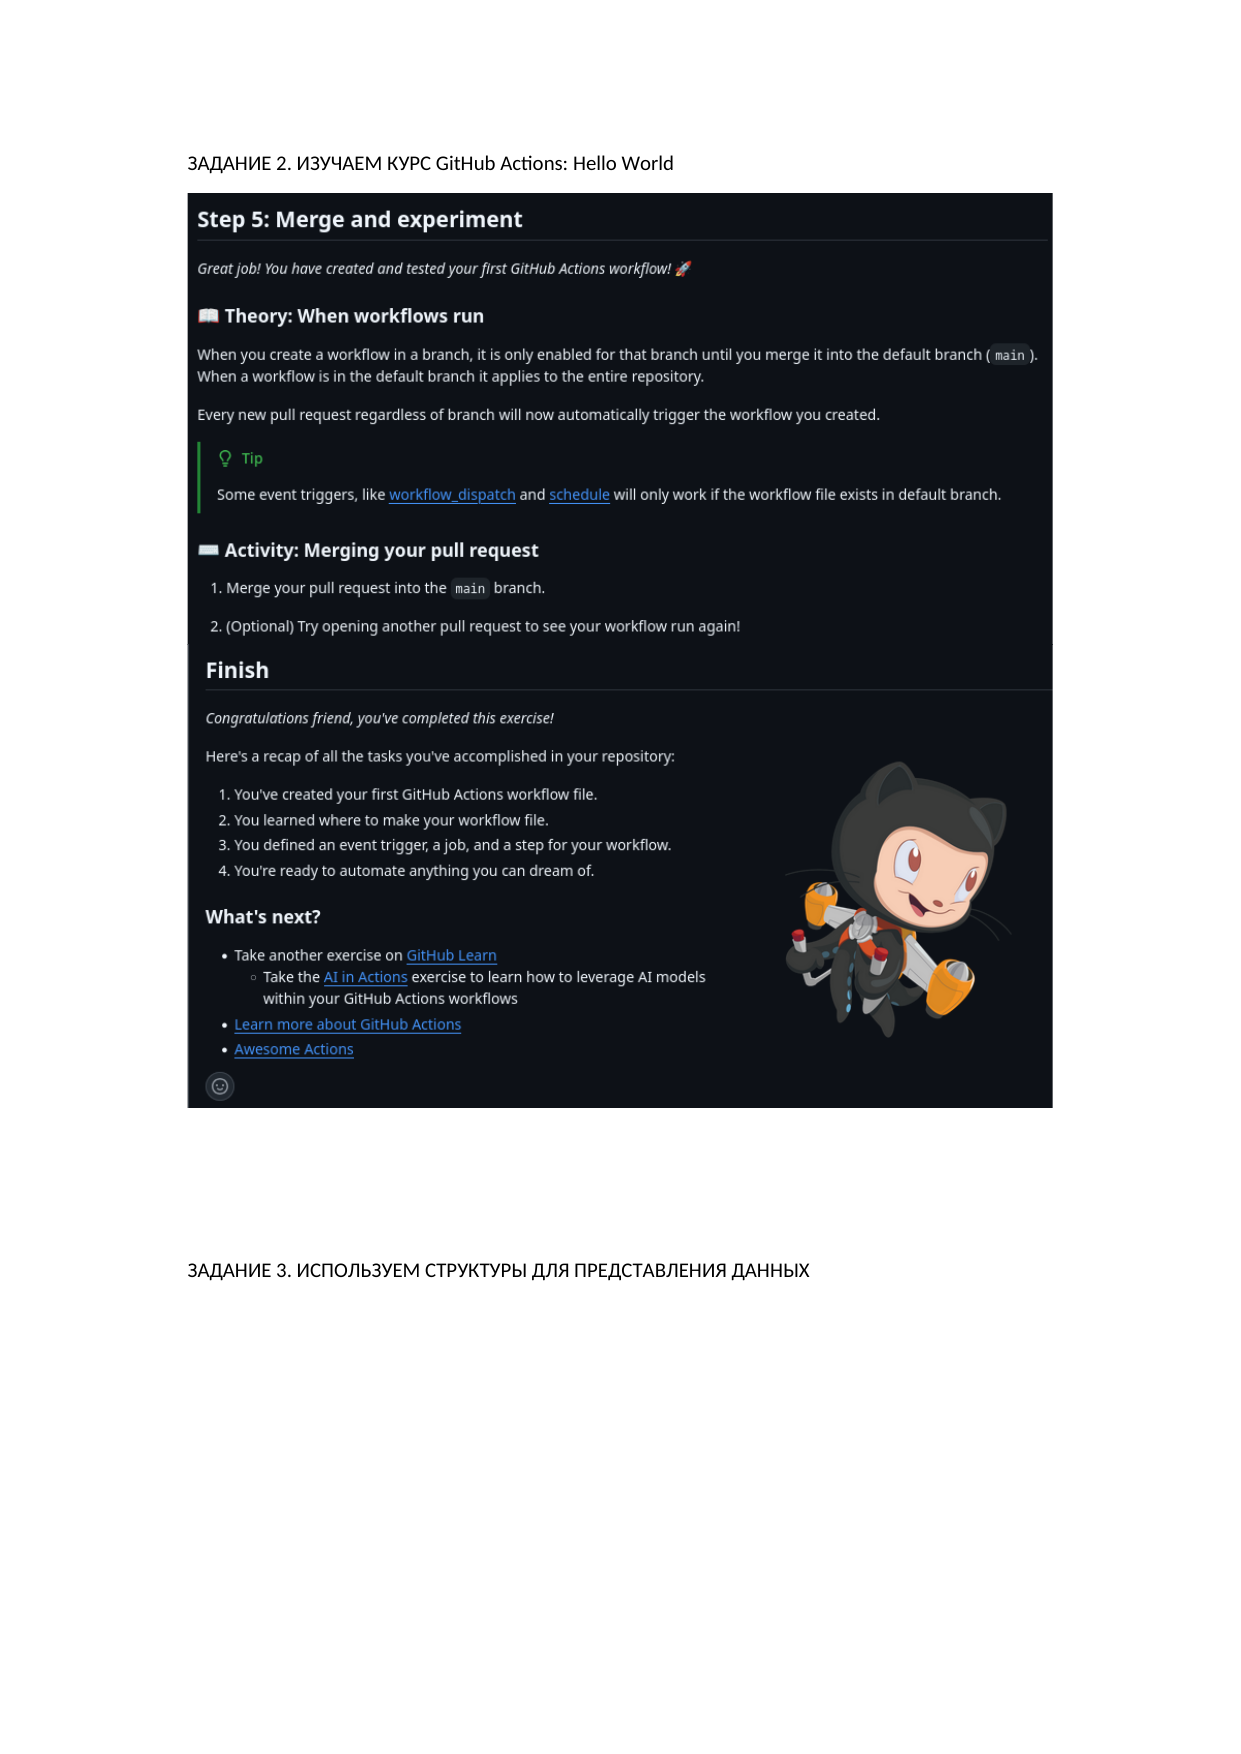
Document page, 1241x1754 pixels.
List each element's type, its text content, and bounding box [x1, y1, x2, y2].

picture [187, 193, 1053, 1108]
text ЗАДАНИЕ 3. ИСПОЛЬЗУЕМ СТРУКТУРЫ ДЛЯ ПРЕДСТАВЛЕНИЯ ДАННЫХ [187, 1257, 1053, 1283]
text ЗАДАНИЕ 2. ИЗУЧАЕМ КУРС GitHub Actions: Hello World [187, 150, 1053, 175]
